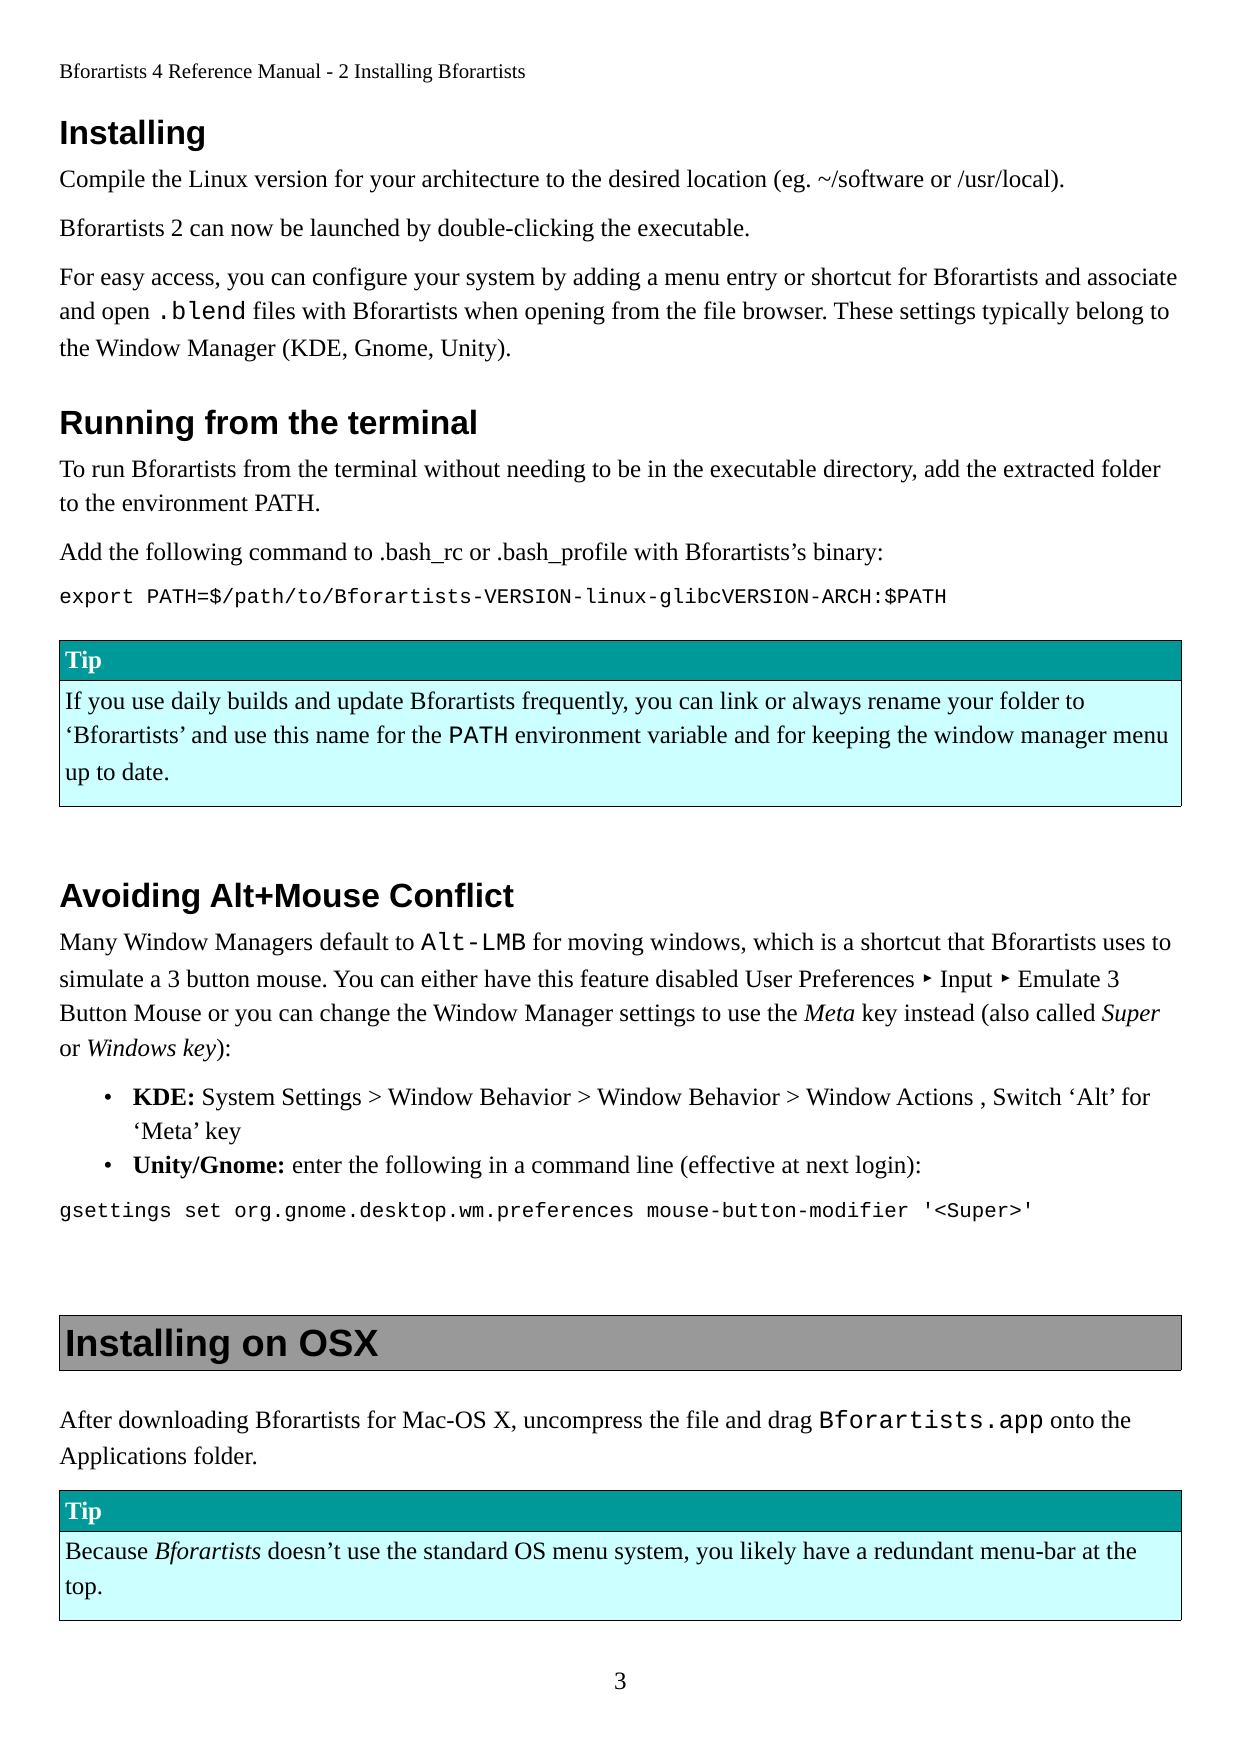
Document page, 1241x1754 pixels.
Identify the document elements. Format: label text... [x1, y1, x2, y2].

text To run Bforartists from the terminal without needing to be in the executable directory, add the extracted folder to the environment PATH. [59, 454, 1181, 517]
text For easy access, you can configure your system by adding a menu entry or shortcut for Bforartists and associate and open .blend files with Bforartists when opening from the file browser. These settings typically belong to the Window Manager (KDE, Gnome, Unity). [59, 262, 1181, 362]
list Unity/Gnome: enter the following in a command line (effective at next login): [103, 1151, 1181, 1179]
table_cell If you use daily builds and update Bforartists frequently, you can link or always rename your folder to ‘Bforartists’ and use this name for the PATH environment variable and for keeping the window manager menu up to date. [60, 681, 1181, 806]
table_header Tip [60, 1491, 1181, 1531]
subtitle Running from the terminal [59, 403, 1181, 441]
table_header Installing on OSX [60, 1316, 1181, 1370]
text After downloading Bforartists for Mac-OS X, uncompress the file and drag Bforartists.app onto the Applications folder. [59, 1405, 1181, 1470]
text Compile the Linux version for your architecture to the desired location (eg. ~/software or /usr/local). [59, 164, 1181, 192]
text Many Window Managers default to Alt-LMB for moving windows, which is a shortcut that Bforartists uses to simulate a 3 button mouse. You can either have this feature disabled User Preferences ‣ Input ‣ Emulate 3 Button Mouse or you can change the Window Manager settings to use the Meta key instead (also called Super or Windows key): [59, 927, 1181, 1061]
subtitle Installing [59, 113, 1181, 151]
list KDE: System Settings > Window Behavior > Window Behavior > Window Actions , Switch ‘Alt’ for ‘Meta’ key [103, 1082, 1181, 1145]
text export PATH=$/path/to/Bforartists-VERSION-linux-glibcVERSION-ARCH:$PATH [59, 587, 1181, 610]
text Bforartists 2 can now be launched by double-clicking the executable. [59, 213, 1181, 242]
text Add the following command to .bash_rc or .bash_profile with Bforartists’s binary: [59, 537, 1181, 566]
table_header Tip [60, 641, 1181, 680]
table_cell Because Bforartists doesn’t use the standard OS menu system, you likely have a redundant menu-bar at the top. [60, 1532, 1181, 1620]
subtitle Avoiding Alt+Mouse Conflict [59, 876, 1181, 914]
text gsettings set org.gnome.desktop.wm.preferences mouse-button-modifier '<Super>' [59, 1200, 1181, 1223]
